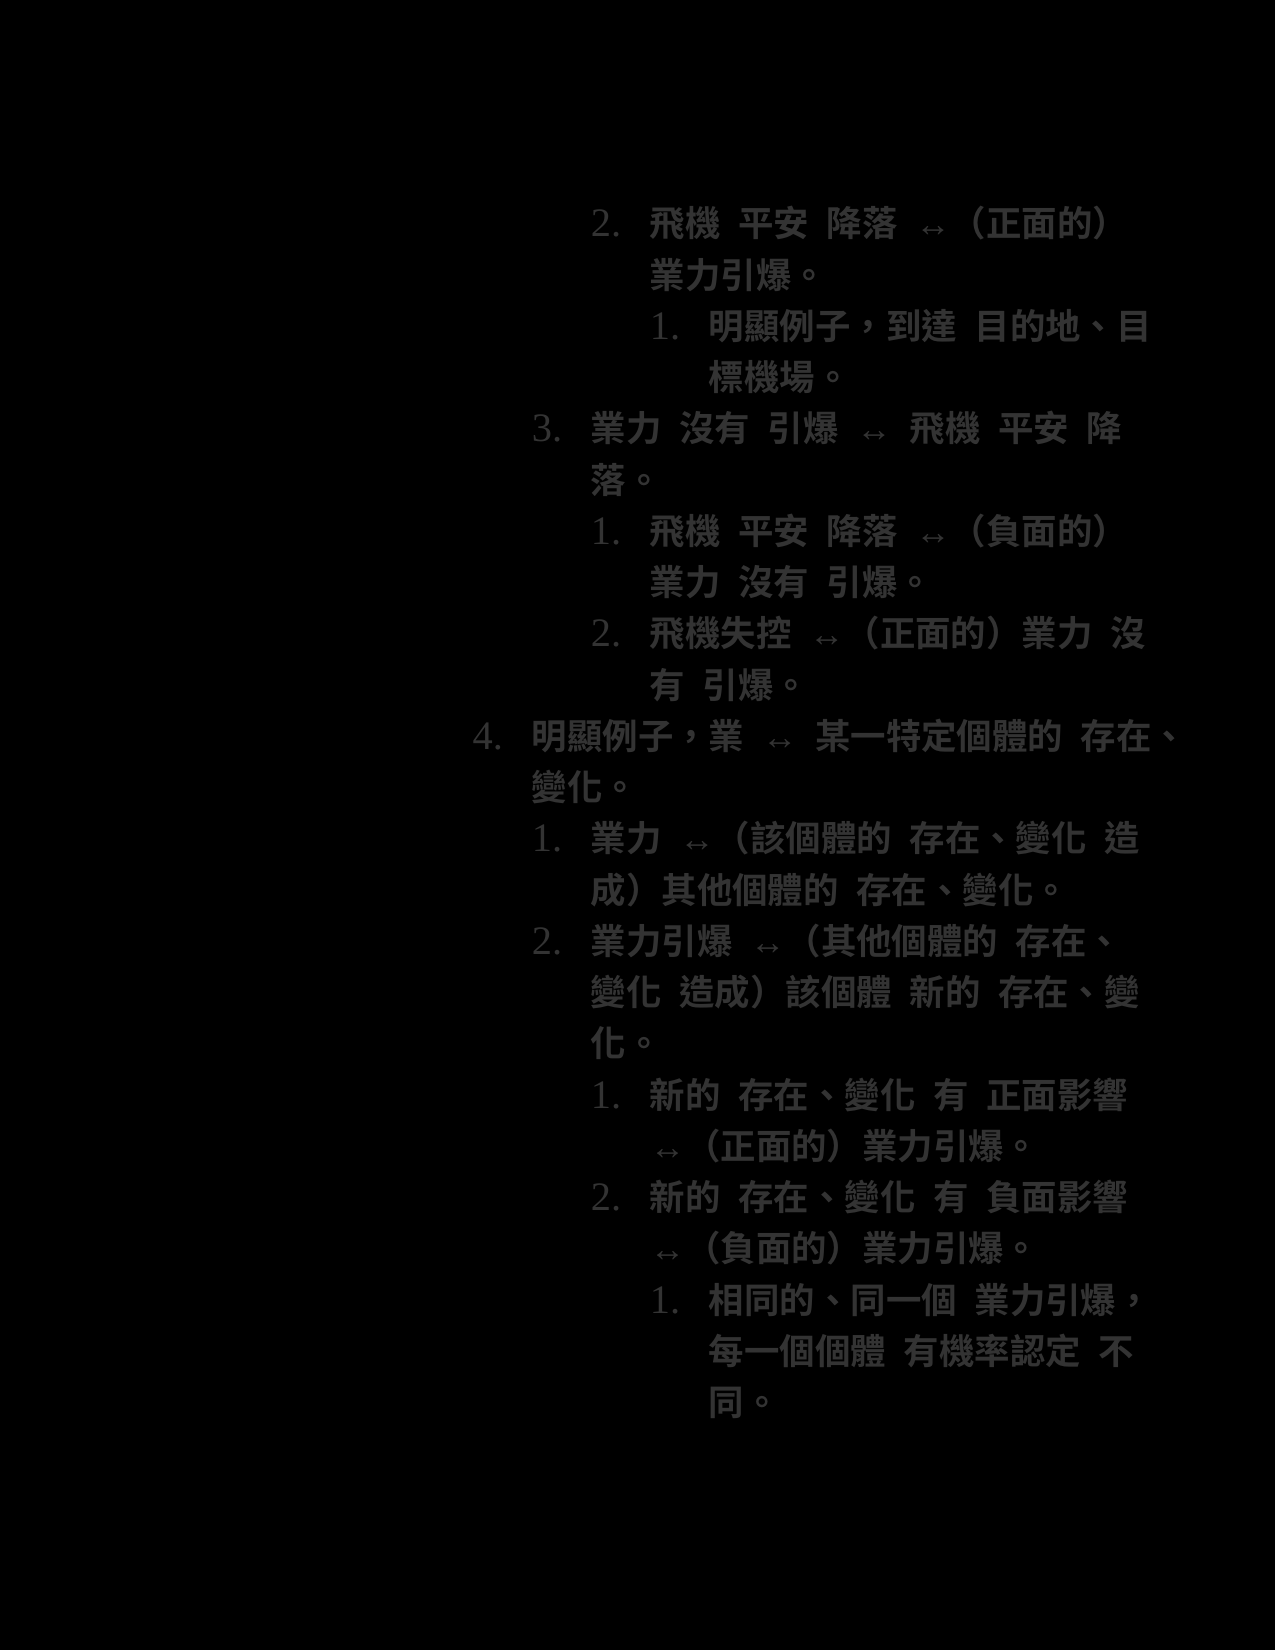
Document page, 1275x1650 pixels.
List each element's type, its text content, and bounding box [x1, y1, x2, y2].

list 明顯例子，到達 目的地、目標機場。 [649, 298, 1157, 401]
list 相同的、同一個 業力引爆，每一個個體 有機率認定 不同。 [649, 1272, 1157, 1426]
list 飛機 平安 降落 ↔（正面的）業力引爆。 [591, 196, 1157, 298]
list 業力 ↔（該個體的 存在、變化 造成）其他個體的 存在、變化。 [532, 811, 1157, 913]
list 明顯例子，業 ↔ 某一特定個體的 存在、變化。 [472, 708, 1157, 811]
list 業力引爆 ↔（其他個體的 存在、變化 造成）該個體 新的 存在、變化。 [532, 913, 1157, 1067]
list 業力 沒有 引爆 ↔ 飛機 平安 降落。 [532, 401, 1157, 503]
list 飛機失控 ↔（正面的）業力 沒有 引爆。 [591, 606, 1157, 708]
list 新的 存在、變化 有 正面影響 ↔（正面的）業力引爆。 [591, 1067, 1157, 1169]
list 飛機 平安 降落 ↔（負面的）業力 沒有 引爆。 [591, 503, 1157, 606]
list 新的 存在、變化 有 負面影響 ↔（負面的）業力引爆。 [591, 1169, 1157, 1272]
